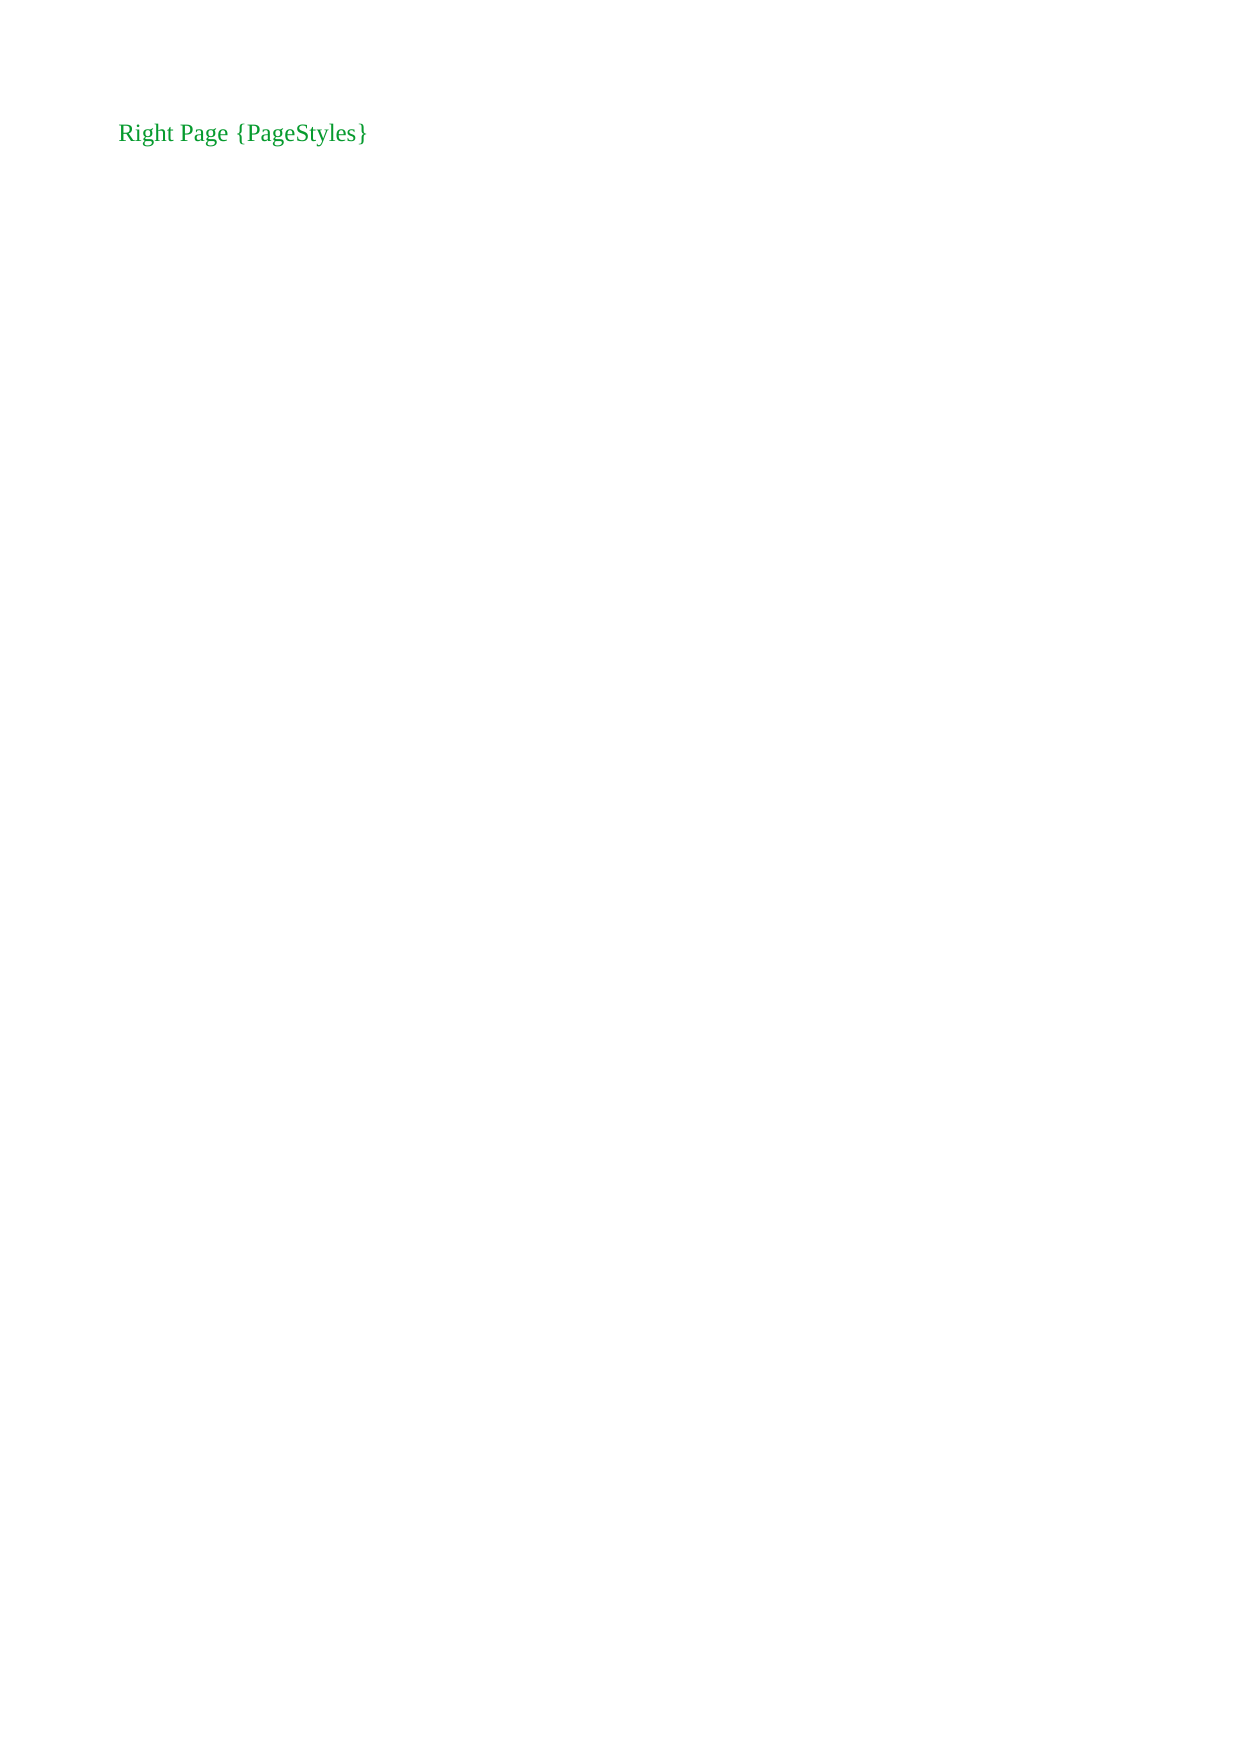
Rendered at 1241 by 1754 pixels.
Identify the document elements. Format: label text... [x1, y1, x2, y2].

text Right Page {PageStyles} [118, 118, 1122, 147]
